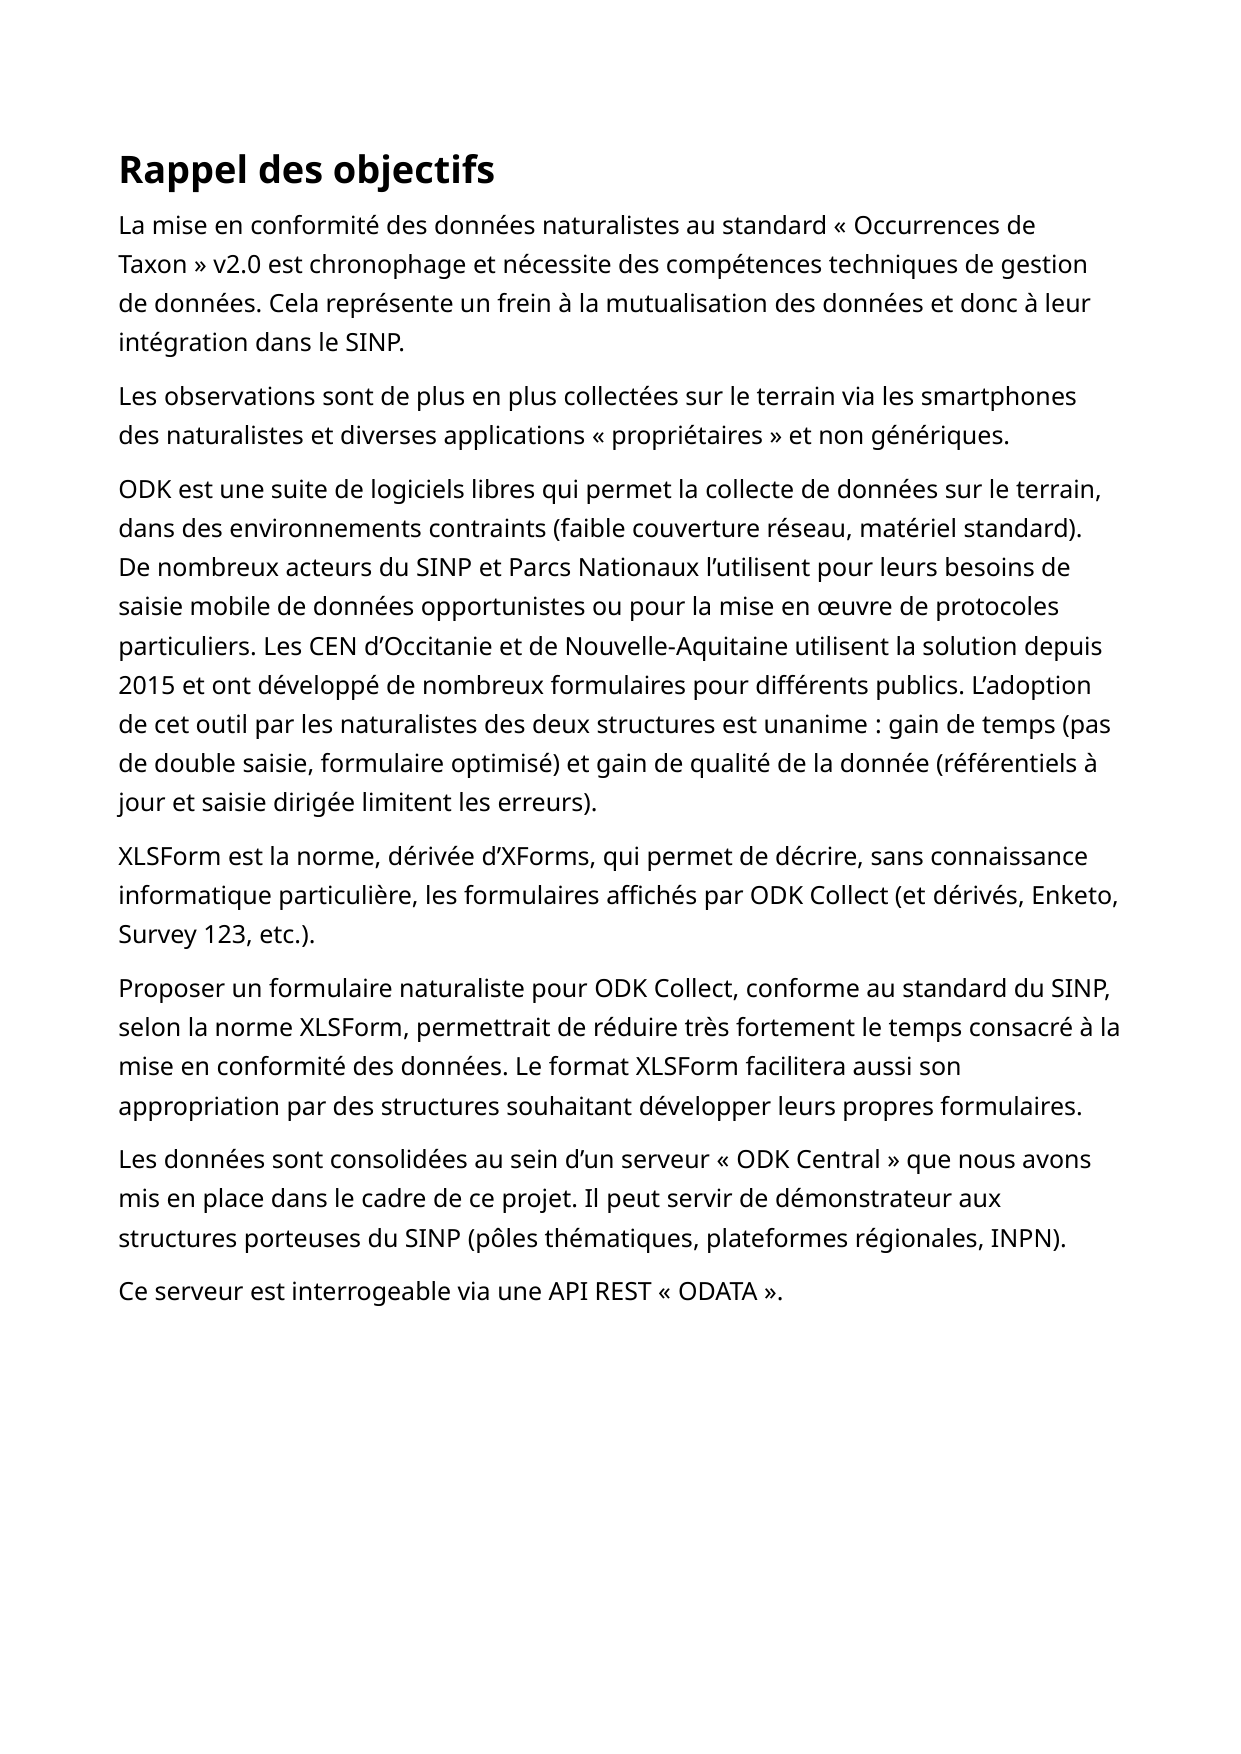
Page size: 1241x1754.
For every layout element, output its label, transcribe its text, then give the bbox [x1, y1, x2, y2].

subtitle Rappel des objectifs [118, 143, 1122, 195]
text ODK est une suite de logiciels libres qui permet la collecte de données sur le terrain, dans des environnements contraints (faible couverture réseau, matériel standard). De nombreux acteurs du SINP et Parcs Nationaux l’utilisent pour leurs besoins de saisie mobile de données opportunistes ou pour la mise en œuvre de protocoles particuliers. Les CEN d’Occitanie et de Nouvelle-Aquitaine utilisent la solution depuis 2015 et ont développé de nombreux formulaires pour différents publics. L’adoption de cet outil par les naturalistes des deux structures est unanime : gain de temps (pas de double saisie, formulaire optimisé) et gain de qualité de la donnée (référentiels à jour et saisie dirigée limitent les erreurs). [118, 471, 1122, 819]
text XLSForm est la norme, dérivée d’XForms, qui permet de décrire, sans connaissance informatique particulière, les formulaires affichés par ODK Collect (et dérivés, Enketo, Survey 123, etc.). [118, 838, 1122, 951]
text Les observations sont de plus en plus collectées sur le terrain via les smartphones des naturalistes et diverses applications « propriétaires » et non génériques. [118, 378, 1122, 452]
text Proposer un formulaire naturaliste pour ODK Collect, conforme au standard du SINP, selon la norme XLSForm, permettrait de réduire très fortement le temps consacré à la mise en conformité des données. Le format XLSForm facilitera aussi son appropriation par des structures souhaitant développer leurs propres formulaires. [118, 971, 1122, 1122]
text Ce serveur est interrogeable via une API REST « ODATA ». [118, 1274, 1122, 1308]
text La mise en conformité des données naturalistes au standard « Occurrences de Taxon » v2.0 est chronophage et nécessite des compétences techniques de gestion de données. Cela représente un frein à la mutualisation des données et donc à leur intégration dans le SINP. [118, 207, 1122, 359]
text Les données sont consolidées au sein d’un serveur « ODK Central » que nous avons mis en place dans le cadre de ce projet. Il peut servir de démonstrateur aux structures porteuses du SINP (pôles thématiques, plateformes régionales, INPN). [118, 1142, 1122, 1254]
